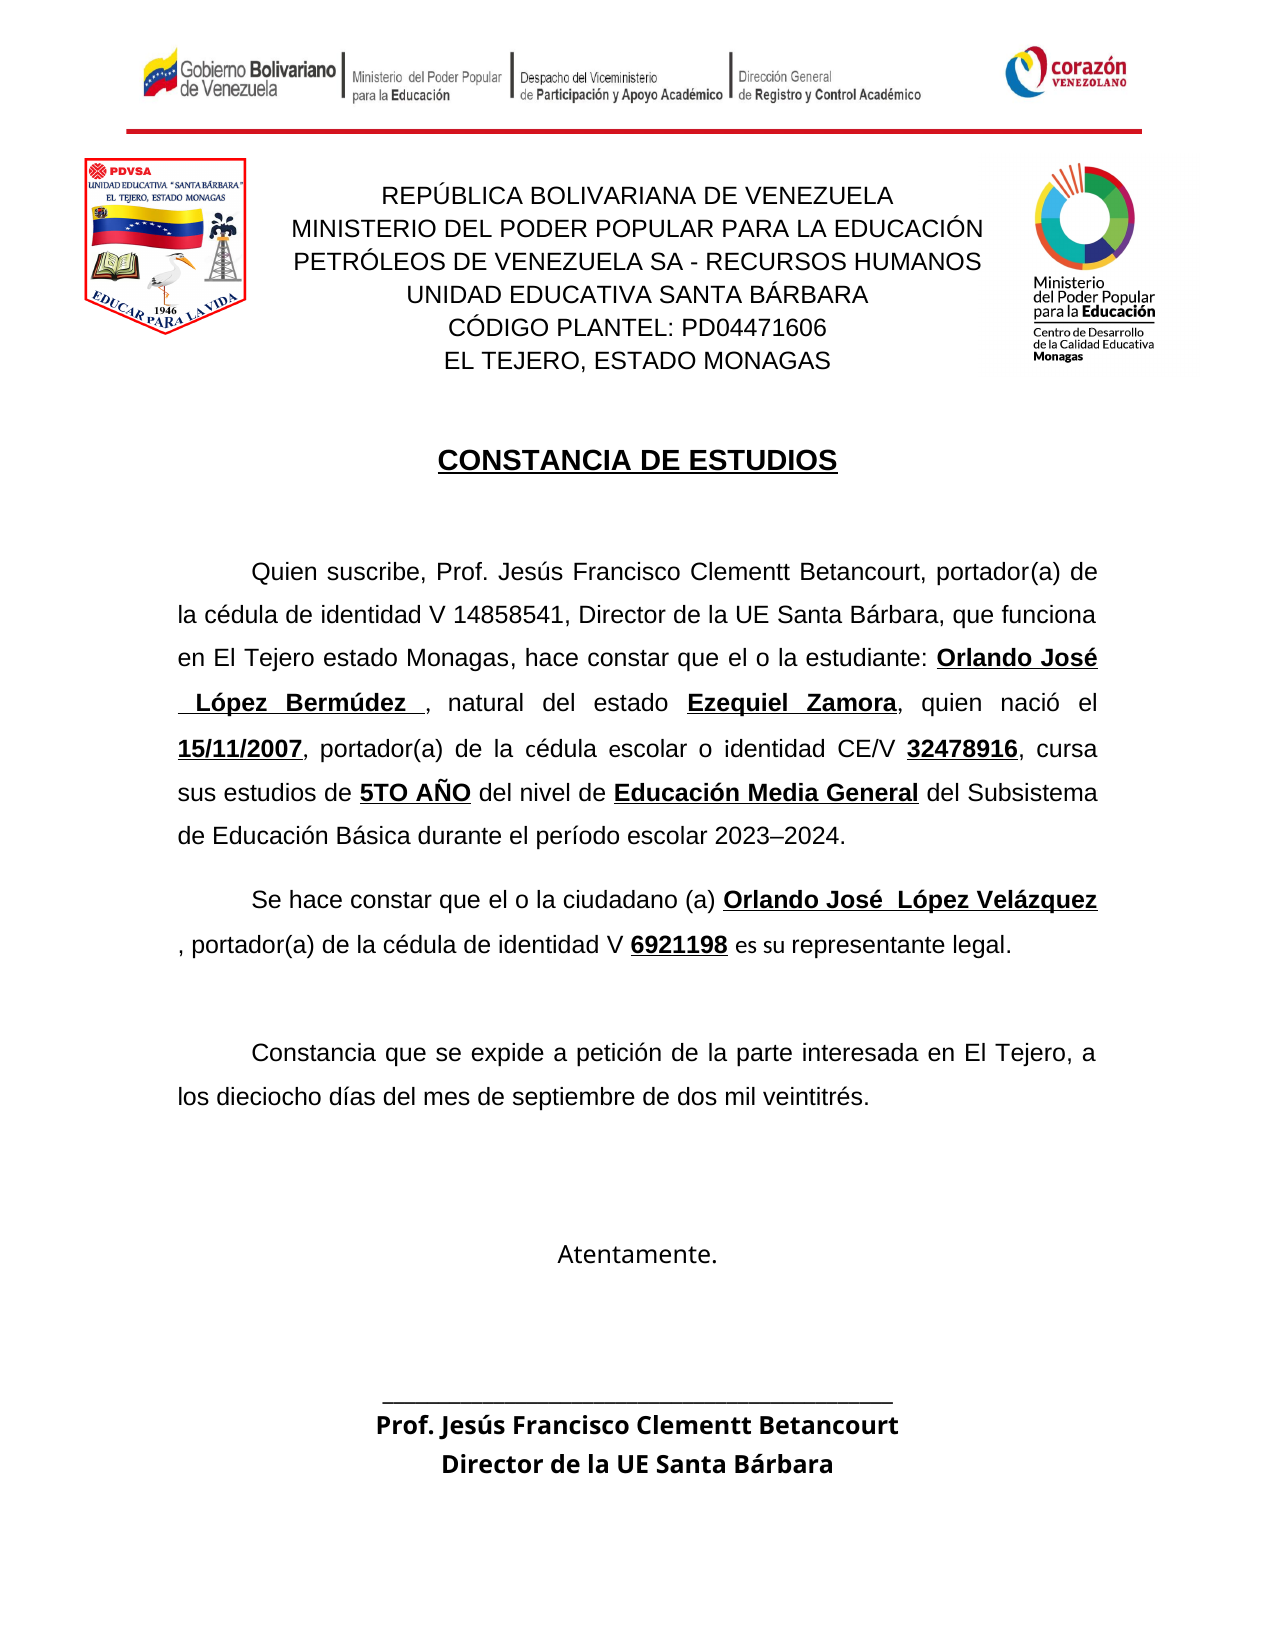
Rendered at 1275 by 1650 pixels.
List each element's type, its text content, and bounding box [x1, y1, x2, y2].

text CÓDIGO PLANTEL: PD04471606 [177, 313, 978, 341]
text Se hace constar que el o la ciudadano (a) Orlando José López Velázquez , portador(a) de la cédula de identidad V 6921198 es su representante legal. [177, 885, 1098, 959]
subtitle PETRÓLEOS DE VENEZUELA SA - RECURSOS HUMANOS [252, 247, 978, 275]
subtitle MINISTERIO DEL PODER POPULAR PARA LA EDUCACIÓN [252, 214, 978, 242]
text Atentamente. [177, 1237, 1098, 1271]
subtitle CONSTANCIA DE ESTUDIOS [177, 443, 1098, 476]
text Director de la UE Santa Bárbara [177, 1447, 1098, 1481]
text Prof. Jesús Francisco Clementt Betancourt [177, 1407, 1098, 1441]
text UNIDAD EDUCATIVA SANTA BÁRBARA [252, 280, 978, 308]
subtitle REPÚBLICA BOLIVARIANA DE VENEZUELA [252, 181, 978, 209]
text Quien suscribe, Prof. Jesús Francisco Clementt Betancourt, portador(a) de la cédula de identidad V 14858541, Director de la UE Santa Bárbara, que funciona en El Tejero estado Monagas, hace constar que el o la estudiante: Orlando José López Bermúdez , natural del estado Ezequiel Zamora, quien nació el 15/11/2007, portador(a) de la cédula escolar o identidad CE/V 32478916, cursa sus estudios de 5TO AÑO del nivel de Educación Media General del Subsistema de Educación Básica durante el período escolar 2023–2024. [177, 557, 1098, 849]
text ______________________________________________ [177, 1373, 1098, 1407]
picture [79, 158, 252, 335]
text Constancia que se expide a petición de la parte interesada en El Tejero, a los dieciocho días del mes de septiembre de dos mil veintitrés. [177, 1038, 1098, 1110]
picture [978, 153, 1200, 377]
text EL TEJERO, ESTADO MONAGAS [177, 346, 978, 374]
picture [126, 11, 1142, 134]
